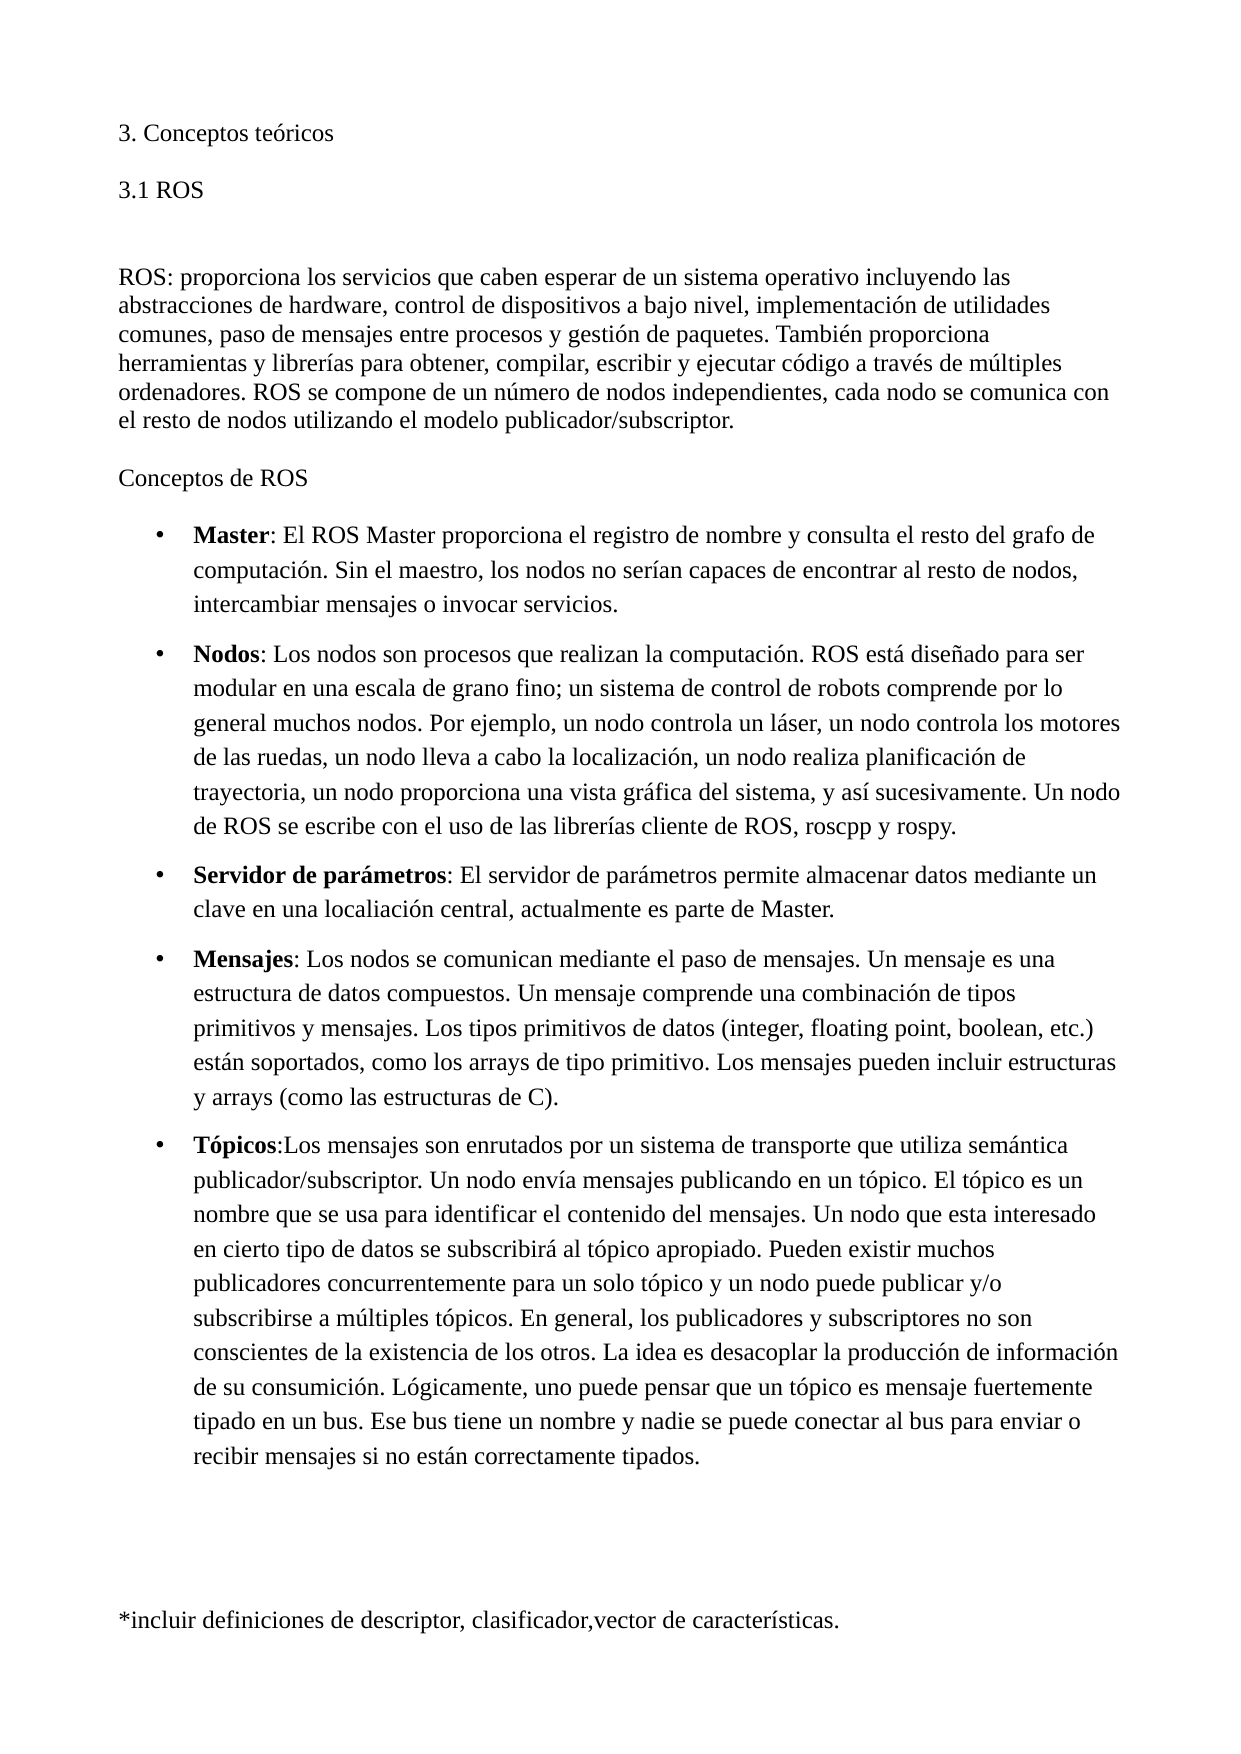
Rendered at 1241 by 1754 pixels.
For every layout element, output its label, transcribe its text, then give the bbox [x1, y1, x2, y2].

list Mensajes: Los nodos se comunican mediante el paso de mensajes. Un mensaje es una estructura de datos compuestos. Un mensaje comprende una combinación de tipos primitivos y mensajes. Los tipos primitivos de datos (integer, floating point, boolean, etc.) están soportados, como los arrays de tipo primitivo. Los mensajes pueden incluir estructuras y arrays (como las estructuras de C). [156, 944, 1122, 1110]
text ROS: proporciona los servicios que caben esperar de un sistema operativo incluyendo las abstracciones de hardware, control de dispositivos a bajo nivel, implementación de utilidades comunes, paso de mensajes entre procesos y gestión de paquetes. También proporciona herramientas y librerías para obtener, compilar, escribir y ejecutar código a través de múltiples ordenadores. ROS se compone de un número de nodos independientes, cada nodo se comunica con el resto de nodos utilizando el modelo publicador/subscriptor. [118, 262, 1122, 434]
list Master: El ROS Master proporciona el registro de nombre y consulta el resto del grafo de computación. Sin el maestro, los nodos no serían capaces de encontrar al resto de nodos, intercambiar mensajes o invocar servicios. [156, 521, 1122, 618]
text Conceptos de ROS [118, 463, 1122, 492]
list Nodos: Los nodos son procesos que realizan la computación. ROS está diseñado para ser modular en una escala de grano fino; un sistema de control de robots comprende por lo general muchos nodos. Por ejemplo, un nodo controla un láser, un nodo controla los motores de las ruedas, un nodo lleva a cabo la localización, un nodo realiza planificación de trayectoria, un nodo proporciona una vista gráfica del sistema, y así sucesivamente. Un nodo de ROS se escribe con el uso de las librerías cliente de ROS, roscpp y rospy. [156, 639, 1122, 840]
text *incluir definiciones de descriptor, clasificador,vector de características. [118, 1605, 1122, 1634]
text 3.1 ROS [118, 176, 1122, 204]
text 3. Conceptos teóricos [118, 118, 1122, 147]
list Tópicos:Los mensajes son enrutados por un sistema de transporte que utiliza semántica publicador/subscriptor. Un nodo envía mensajes publicando en un tópico. El tópico es un nombre que se usa para identificar el contenido del mensajes. Un nodo que esta interesado en cierto tipo de datos se subscribirá al tópico apropiado. Pueden existir muchos publicadores concurrentemente para un solo tópico y un nodo puede publicar y/o subscribirse a múltiples tópicos. En general, los publicadores y subscriptores no son conscientes de la existencia de los otros. La idea es desacoplar la producción de información de su consumición. Lógicamente, uno puede pensar que un tópico es mensaje fuertemente tipado en un bus. Ese bus tiene un nombre y nadie se puede conectar al bus para enviar o recibir mensajes si no están correctamente tipados. [156, 1131, 1122, 1470]
list Servidor de parámetros: El servidor de parámetros permite almacenar datos mediante un clave en una localiación central, actualmente es parte de Master. [156, 860, 1122, 923]
